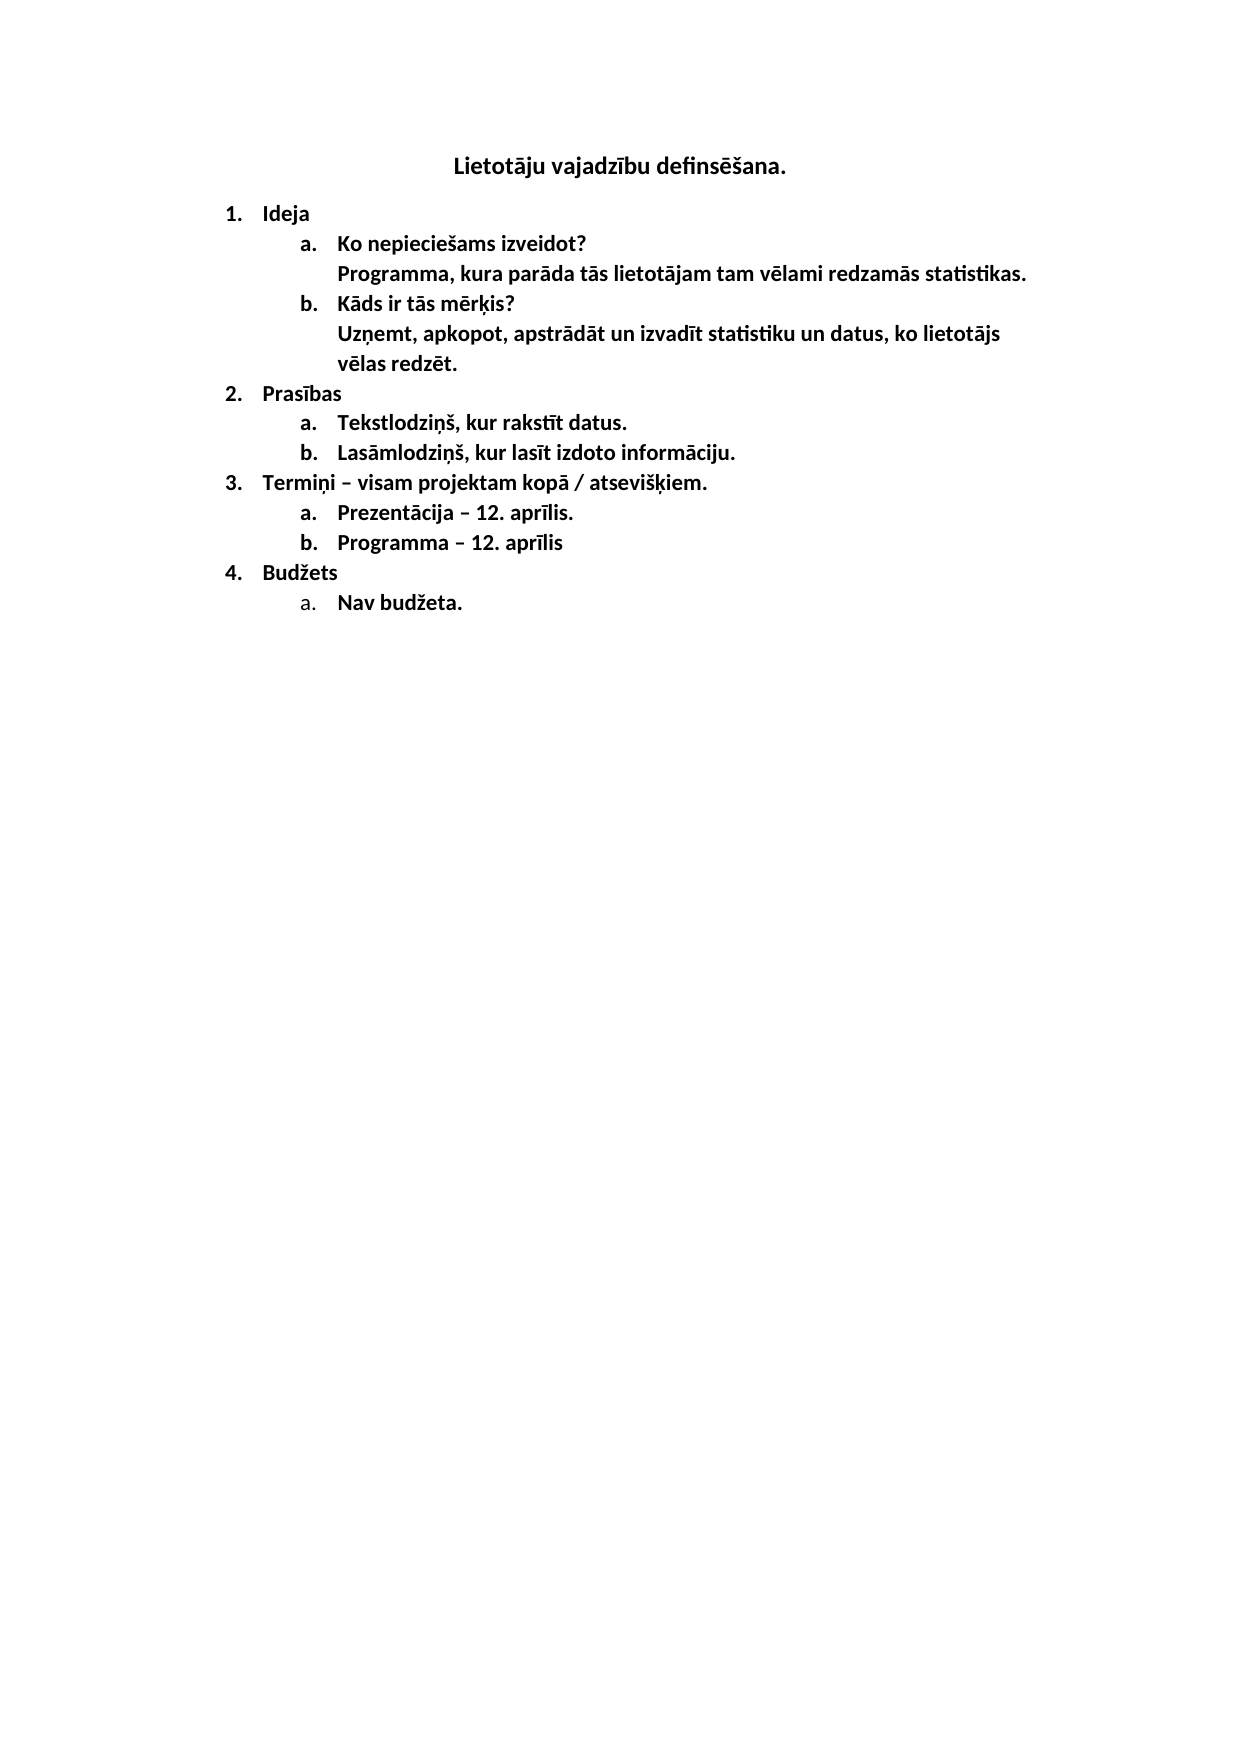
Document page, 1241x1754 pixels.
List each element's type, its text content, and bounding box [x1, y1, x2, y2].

text Lietotāju vajadzību definsēšana. [187, 150, 1053, 181]
text Uzņemt, apkopot, apstrādāt un izvadīt statistiku un datus, ko lietotājs vēlas redzēt. [337, 319, 1053, 377]
list Kāds ir tās mērķis? [300, 289, 1053, 317]
list Termiņi – visam projektam kopā / atsevišķiem. [225, 468, 1053, 496]
text Programma, kura parāda tās lietotājam tam vēlami redzamās statistikas. [337, 259, 1053, 287]
list Tekstlodziņš, kur rakstīt datus. [300, 408, 1053, 437]
list Programma – 12. aprīlis [300, 528, 1053, 556]
list Budžets [225, 558, 1053, 586]
list Prezentācija – 12. aprīlis. [300, 498, 1053, 526]
list Nav budžeta. [300, 588, 1053, 616]
list Prasības [225, 379, 1053, 407]
list Ideja [225, 199, 1053, 227]
list Lasāmlodziņš, kur lasīt izdoto informāciju. [300, 438, 1053, 466]
list Ko nepieciešams izveidot? [300, 229, 1053, 257]
